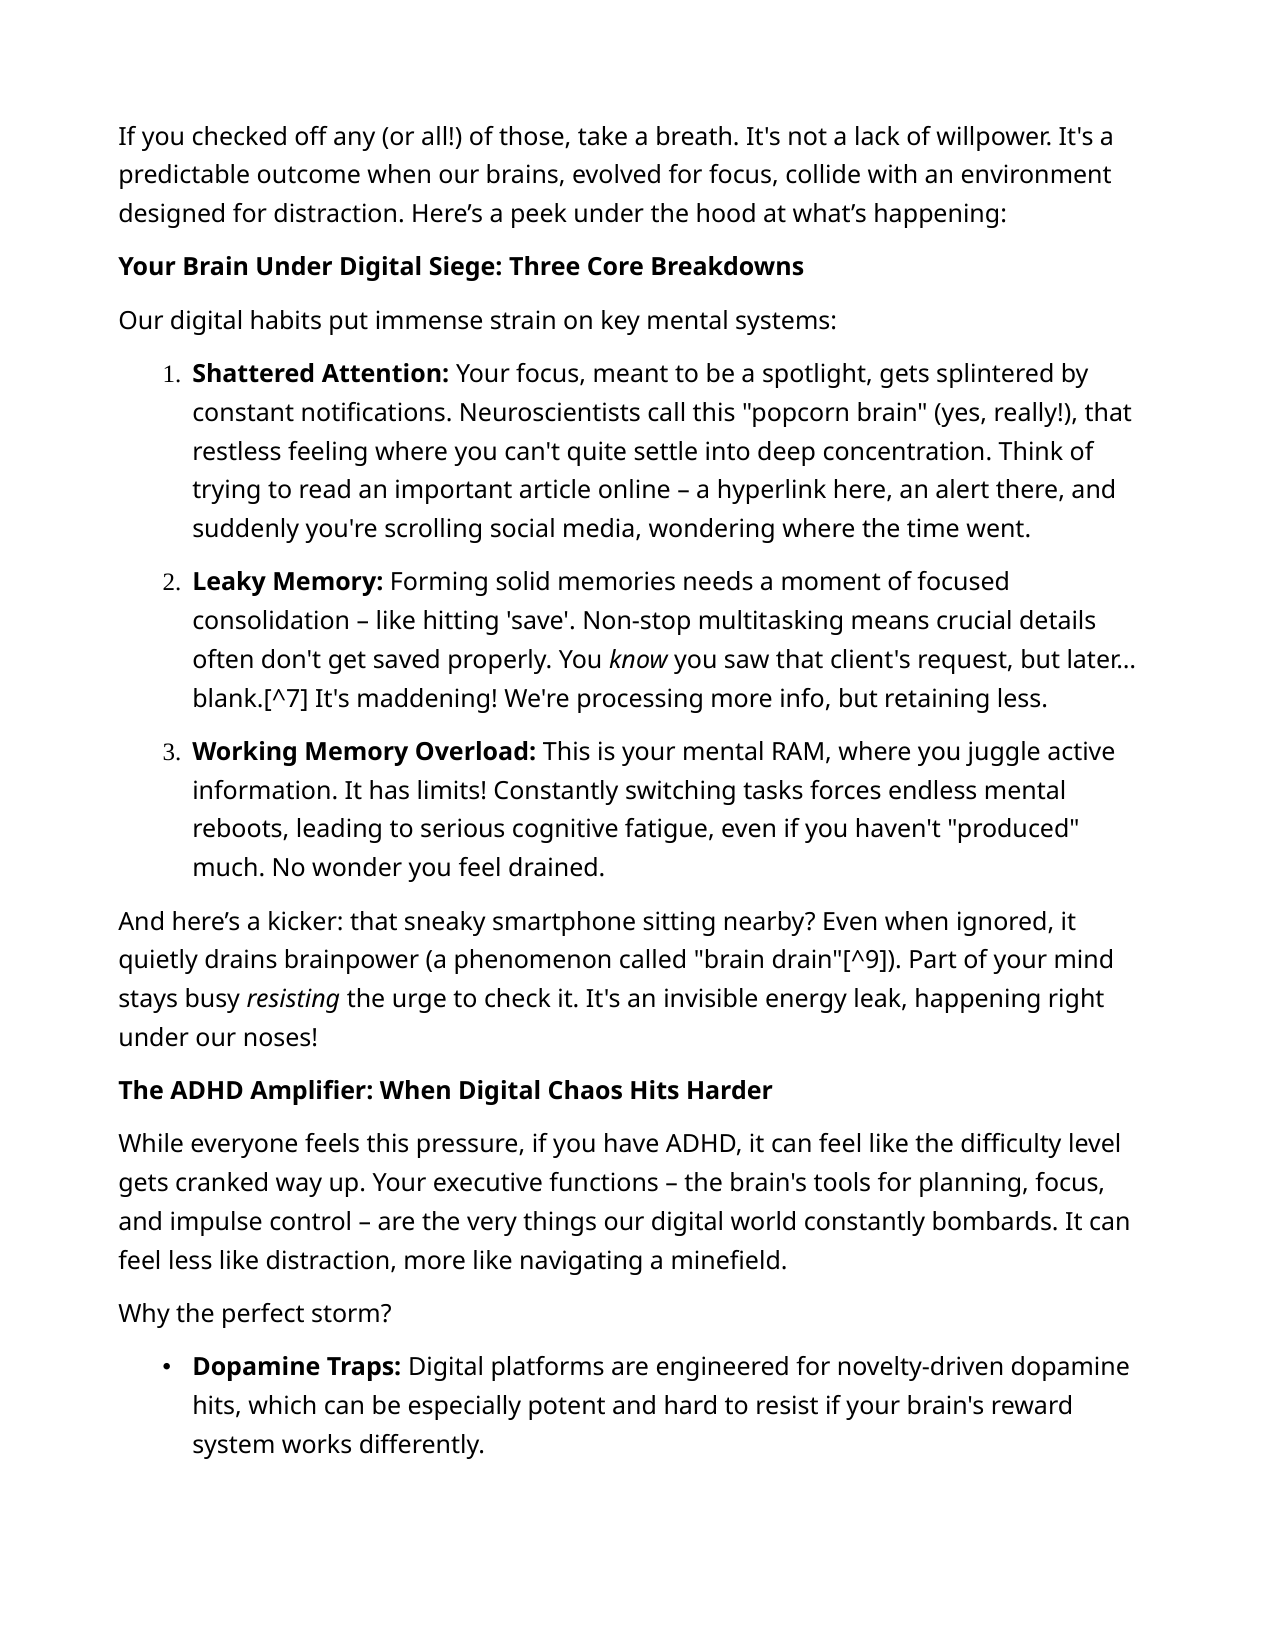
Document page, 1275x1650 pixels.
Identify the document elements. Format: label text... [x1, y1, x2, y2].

text Why the perfect storm? [118, 1296, 1157, 1330]
list Working Memory Overload: This is your mental RAM, where you juggle active information. It has limits! Constantly switching tasks forces endless mental reboots, leading to serious cognitive fatigue, even if you haven't "produced" much. No wonder you feel drained. [162, 733, 1157, 884]
text Our digital habits put immense strain on key mental systems: [118, 302, 1157, 336]
list Dopamine Traps: Digital platforms are engineered for novelty-driven dopamine hits, which can be especially potent and hard to resist if your brain's reward system works differently. [162, 1349, 1157, 1461]
text The ADHD Amplifier: When Digital Chaos Hits Harder [118, 1073, 1157, 1107]
list Leaky Memory: Forming solid memories needs a moment of focused consolidation – like hitting 'save'. Non-stop multitasking means crucial details often don't get saved properly. You know you saw that client's request, but later… blank.[^7] It's maddening! We're processing more info, but retaining less. [162, 564, 1157, 714]
text If you checked off any (or all!) of those, take a breath. It's not a lack of willpower. It's a predictable outcome when our brains, evolved for focus, collide with an environment designed for distraction. Here’s a peek under the hood at what’s happening: [118, 118, 1157, 230]
text And here’s a kicker: that sneaky smartphone sitting nearby? Even when ignored, it quietly drains brainpower (a phenomenon called "brain drain"[^9]). Part of your mind stays busy resisting the urge to check it. It's an invisible energy leak, happening right under our noses! [118, 903, 1157, 1053]
text Your Brain Under Digital Siege: Three Core Breakdowns [118, 249, 1157, 283]
list Shattered Attention: Your focus, meant to be a spotlight, gets splintered by constant notifications. Neuroscientists call this "popcorn brain" (yes, really!), that restless feeling where you can't quite settle into deep concentration. Think of trying to read an important article online – a hyperlink here, an alert there, and suddenly you're scrolling social media, wondering where the time went. [162, 356, 1157, 545]
text While everyone feels this pressure, if you have ADHD, it can feel like the difficulty level gets cranked way up. Your executive functions – the brain's tools for planning, focus, and impulse control – are the very things our digital world constantly bombards. It can feel less like distraction, more like navigating a minefield. [118, 1126, 1157, 1276]
